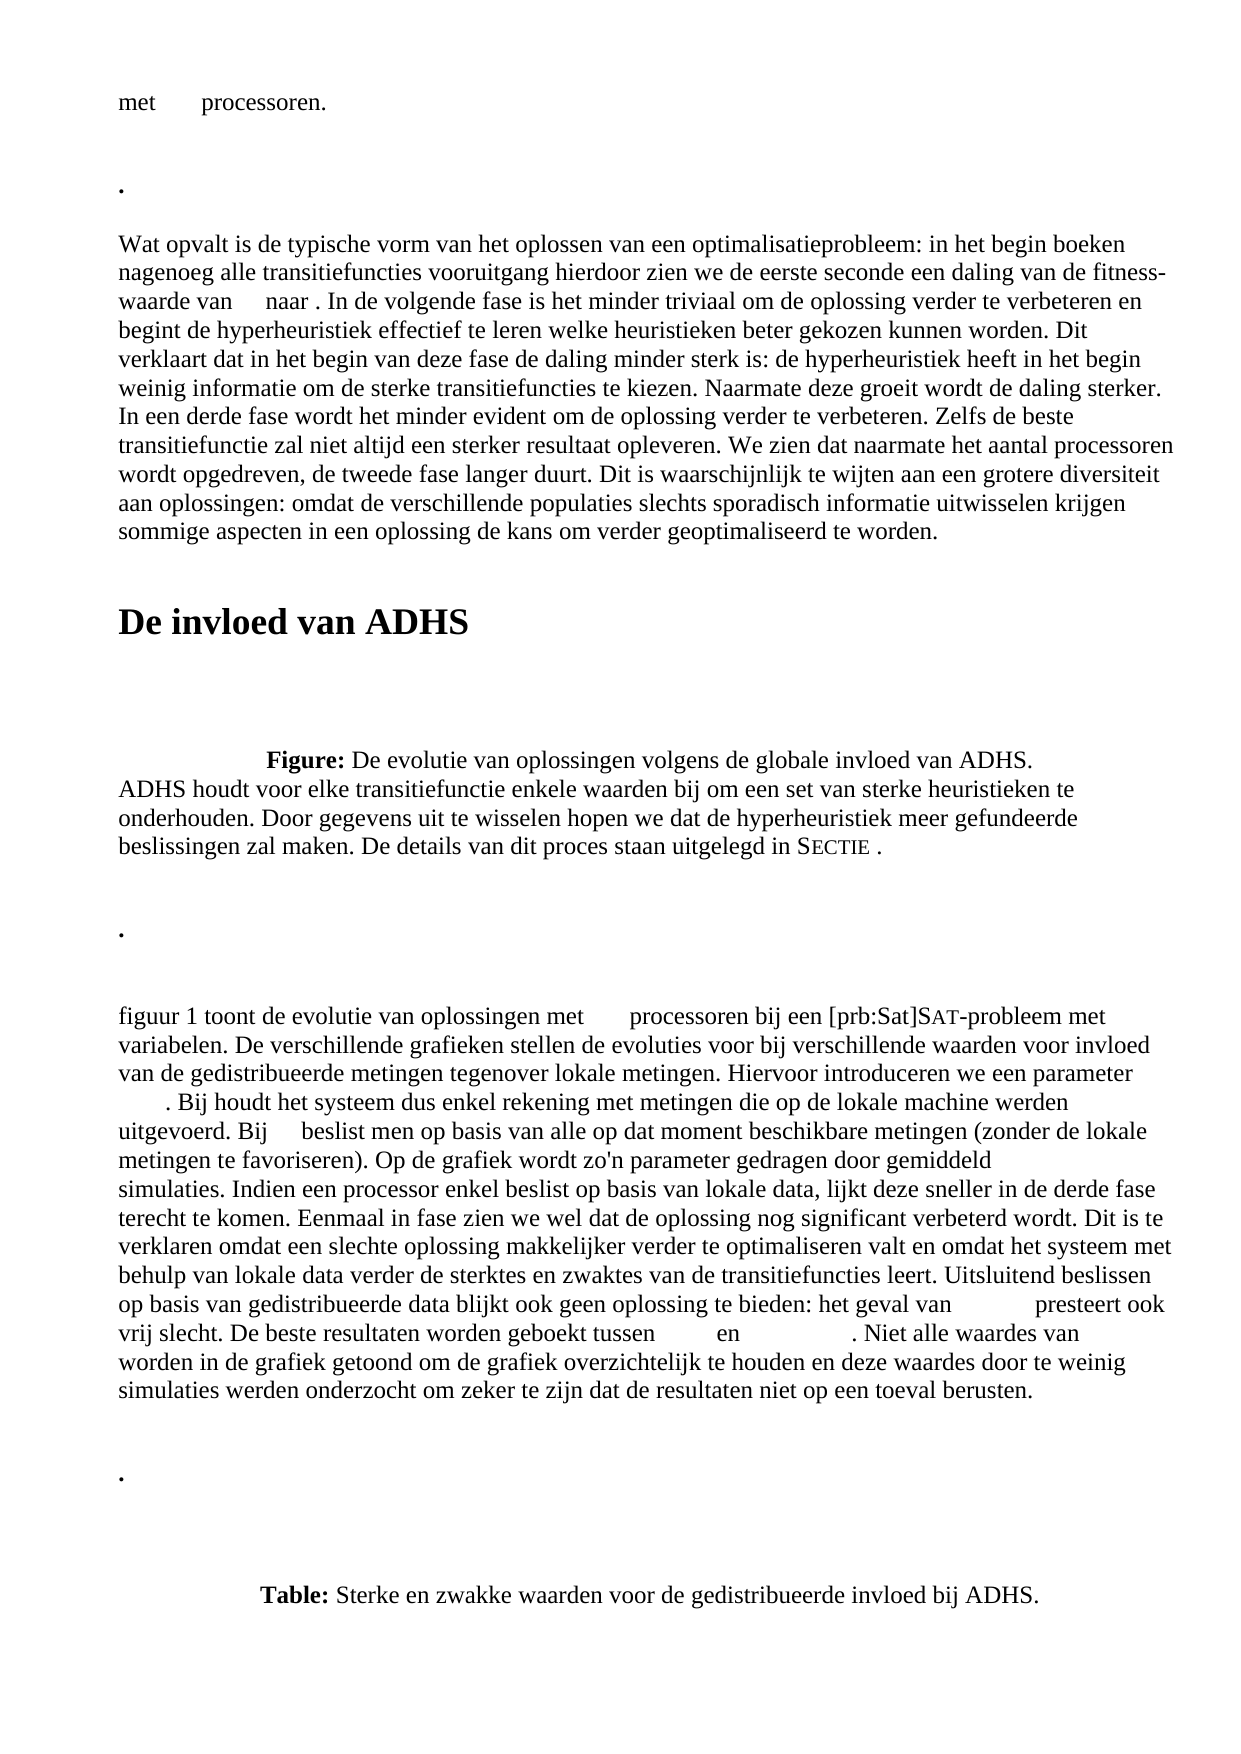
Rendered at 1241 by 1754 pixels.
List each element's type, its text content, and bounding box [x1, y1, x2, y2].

table_header [587, 1609, 712, 1672]
subtitle . [118, 914, 1181, 943]
text Wat opvalt is de typische vorm van het oplossen van een optimalisatieprobleem: in het begin boeken nagenoeg alle transitiefuncties vooruitgang hierdoor zien we de eerste seconde een daling van de fitness-waarde van naar . In de volgende fase is het minder triviaal om de oplossing verder te verbeteren en begint de hyperheuristiek effectief te leren welke heuristieken beter gekozen kunnen worden. Dit verklaart dat in het begin van deze fase de daling minder sterk is: de hyperheuristiek heeft in het begin weinig informatie om de sterke transitiefuncties te kiezen. Naarmate deze groeit wordt de daling sterker. In een derde fase wordt het minder evident om de oplossing verder te verbeteren. Zelfs de beste transitiefunctie zal niet altijd een sterker resultaat opleveren. We zien dat naarmate het aantal processoren wordt opgedreven, de tweede fase langer duurt. Dit is waarschijnlijk te wijten aan een grotere diversiteit aan oplossingen: omdat de verschillende populaties slechts sporadisch informatie uitwisselen krijgen sommige aspecten in een oplossing de kans om verder geoptimaliseerd te worden. [118, 229, 1181, 545]
text ADHS houdt voor elke transitiefunctie enkele waarden bij om een set van sterke heuristieken te onderhouden. Door gegevens uit te wisselen hopen we dat de hyperheuristiek meer gefundeerde beslissingen zal maken. De details van dit proces staan uitgelegd in SECTIE . [118, 774, 1181, 860]
table_header [606, 677, 693, 745]
text figuur 1 toont de evolutie van oplossingen met processoren bij een [prb:Sat]SAT-probleem met variabelen. De verschillende grafieken stellen de evoluties voor bij verschillende waarden voor invloed van de gedistribueerde metingen tegenover lokale metingen. Hiervoor introduceren we een parameter . Bij houdt het systeem dus enkel rekening met metingen die op de lokale machine werden uitgevoerd. Bij beslist men op basis van alle op dat moment beschikbare metingen (zonder de lokale metingen te favoriseren). Op de grafiek wordt zo'n parameter gedragen door gemiddeld simulaties. Indien een processor enkel beslist op basis van lokale data, lijkt deze sneller in de derde fase terecht te komen. Eenmaal in fase zien we wel dat de oplossing nog significant verbeterd wordt. Dit is te verklaren omdat een slechte oplossing makkelijker verder te optimaliseren valt en omdat het systeem met behulp van lokale data verder de sterktes en zwaktes van de transitiefuncties leert. Uitsluitend beslissen op basis van gedistribueerde data blijkt ook geen oplossing te bieden: het geval van presteert ook vrij slecht. De beste resultaten worden geboekt tussen en . Niet alle waardes van worden in de grafiek getoond om de grafiek overzichtelijk te houden en deze waardes door te weinig simulaties werden onderzocht om zeker te zijn dat de resultaten niet op een toeval berusten. [118, 973, 1181, 1404]
subtitle . [118, 1458, 1181, 1487]
text met processoren. [118, 59, 1181, 116]
text Figure: De evolutie van oplossingen volgens de globale invloed van ADHS. [118, 745, 1181, 774]
text Table: Sterke en zwakke waarden voor de gedistribueerde invloed bij ADHS. [118, 1580, 1181, 1608]
subtitle De invloed van ADHS [118, 599, 1181, 643]
subtitle . [118, 171, 1181, 199]
